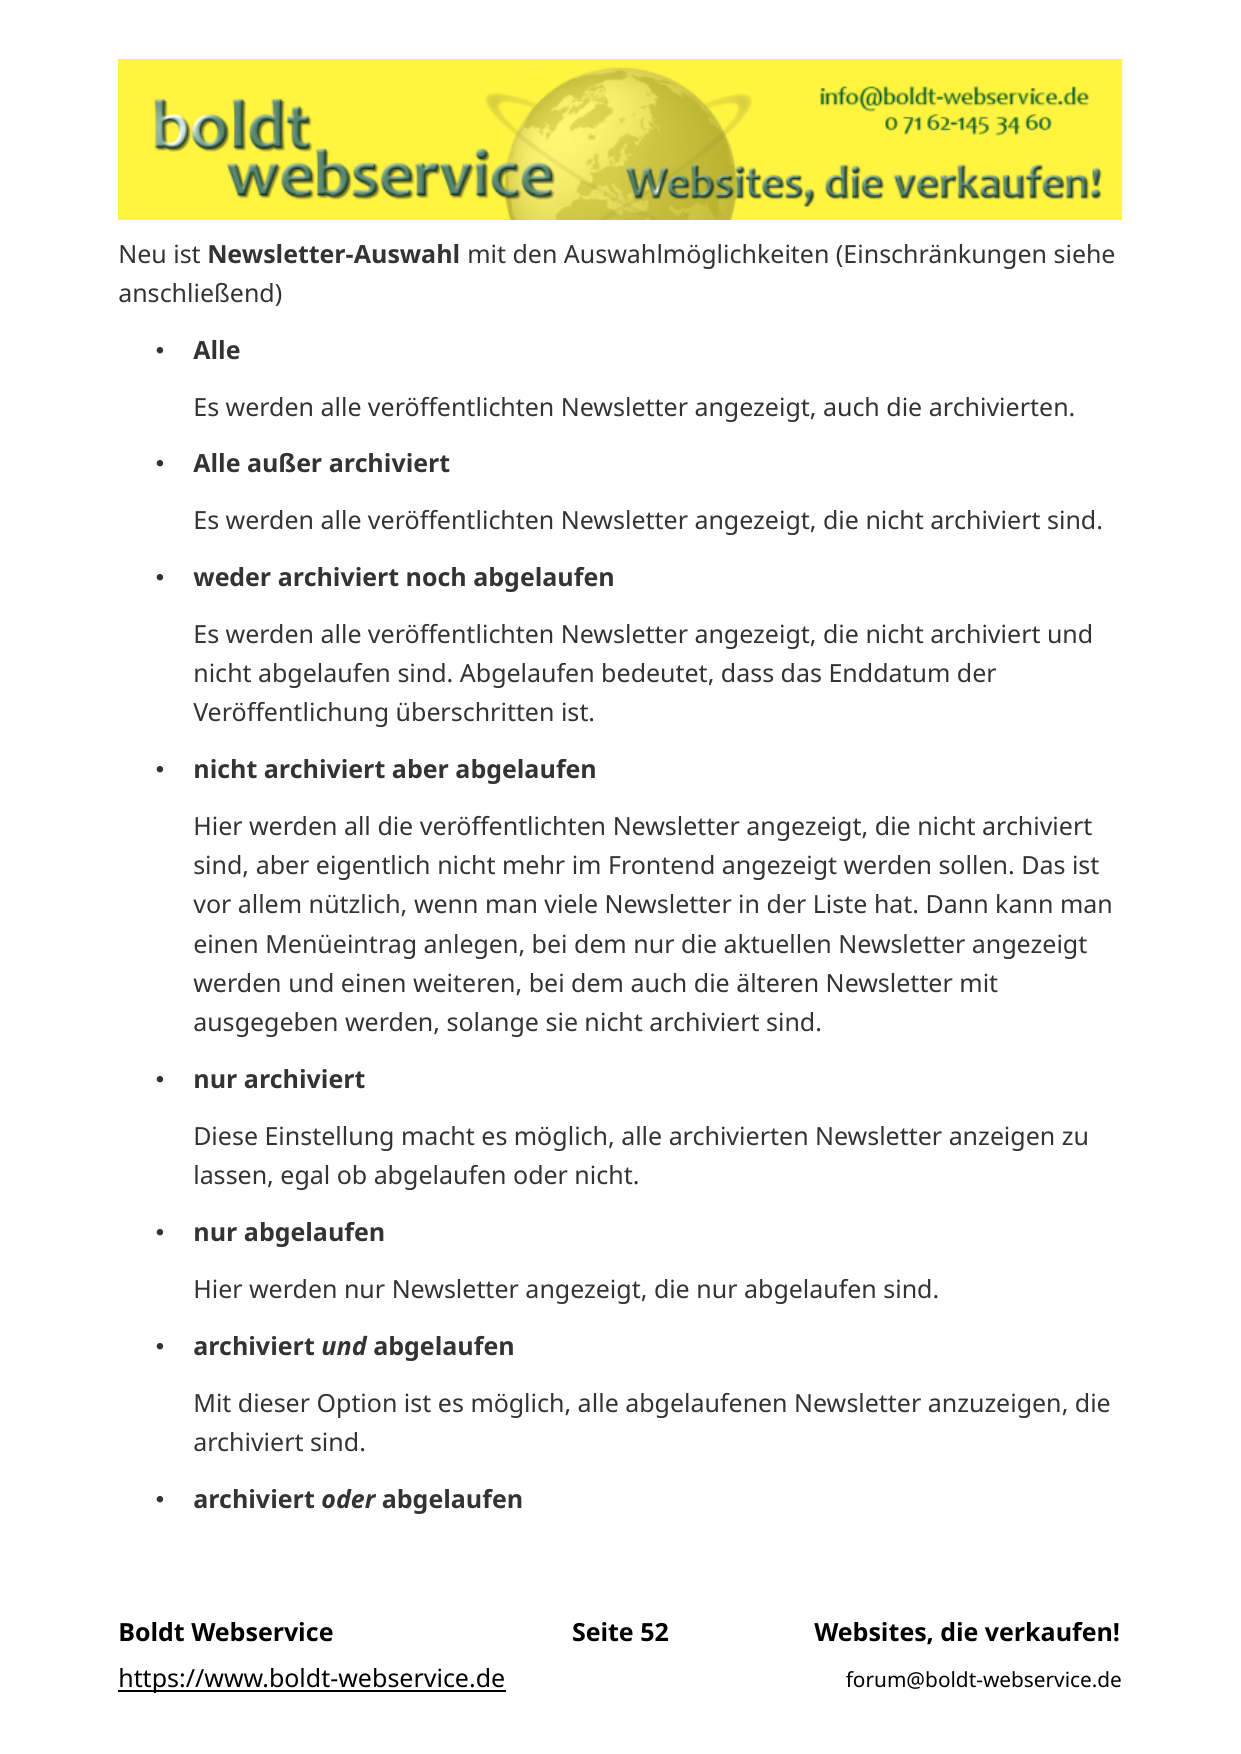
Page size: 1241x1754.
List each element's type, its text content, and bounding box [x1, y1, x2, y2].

list nicht archiviert aber abgelaufen [156, 752, 1122, 786]
list Hier werden all die veröffentlichten Newsletter angezeigt, die nicht archiviert sind, aber eigentlich nicht mehr im Frontend angezeigt werden sollen. Das ist vor allem nützlich, wenn man viele Newsletter in der Liste hat. Dann kann man einen Menüeintrag anlegen, bei dem nur die aktuellen Newsletter angezeigt werden und einen weiteren, bei dem auch die älteren Newsletter mit ausgegeben werden, solange sie nicht archiviert sind. [156, 809, 1122, 1039]
list Hier werden nur Newsletter angezeigt, die nur abgelaufen sind. [156, 1271, 1122, 1305]
list nur archiviert [156, 1061, 1122, 1096]
list weder archiviert noch abgelaufen [156, 560, 1122, 594]
list Alle [156, 332, 1122, 366]
list Es werden alle veröffentlichten Newsletter angezeigt, auch die archivierten. [156, 389, 1122, 423]
list nur abgelaufen [156, 1214, 1122, 1248]
picture [118, 59, 1123, 220]
list archiviert und abgelaufen [156, 1328, 1122, 1362]
list Es werden alle veröffentlichten Newsletter angezeigt, die nicht archiviert und nicht abgelaufen sind. Abgelaufen bedeutet, dass das Enddatum der Veröffentlichung überschritten ist. [156, 617, 1122, 729]
list Es werden alle veröffentlichten Newsletter angezeigt, die nicht archiviert sind. [156, 503, 1122, 537]
list Alle außer archiviert [156, 446, 1122, 480]
list archiviert oder abgelaufen [156, 1481, 1122, 1515]
text Neu ist Newsletter-Auswahl mit den Auswahlmöglichkeiten (Einschränkungen siehe anschließend) [118, 236, 1122, 309]
list Diese Einstellung macht es möglich, alle archivierten Newsletter anzeigen zu lassen, egal ob abgelaufen oder nicht. [156, 1118, 1122, 1192]
list Mit dieser Option ist es möglich, alle abgelaufenen Newsletter anzuzeigen, die archiviert sind. [156, 1385, 1122, 1458]
